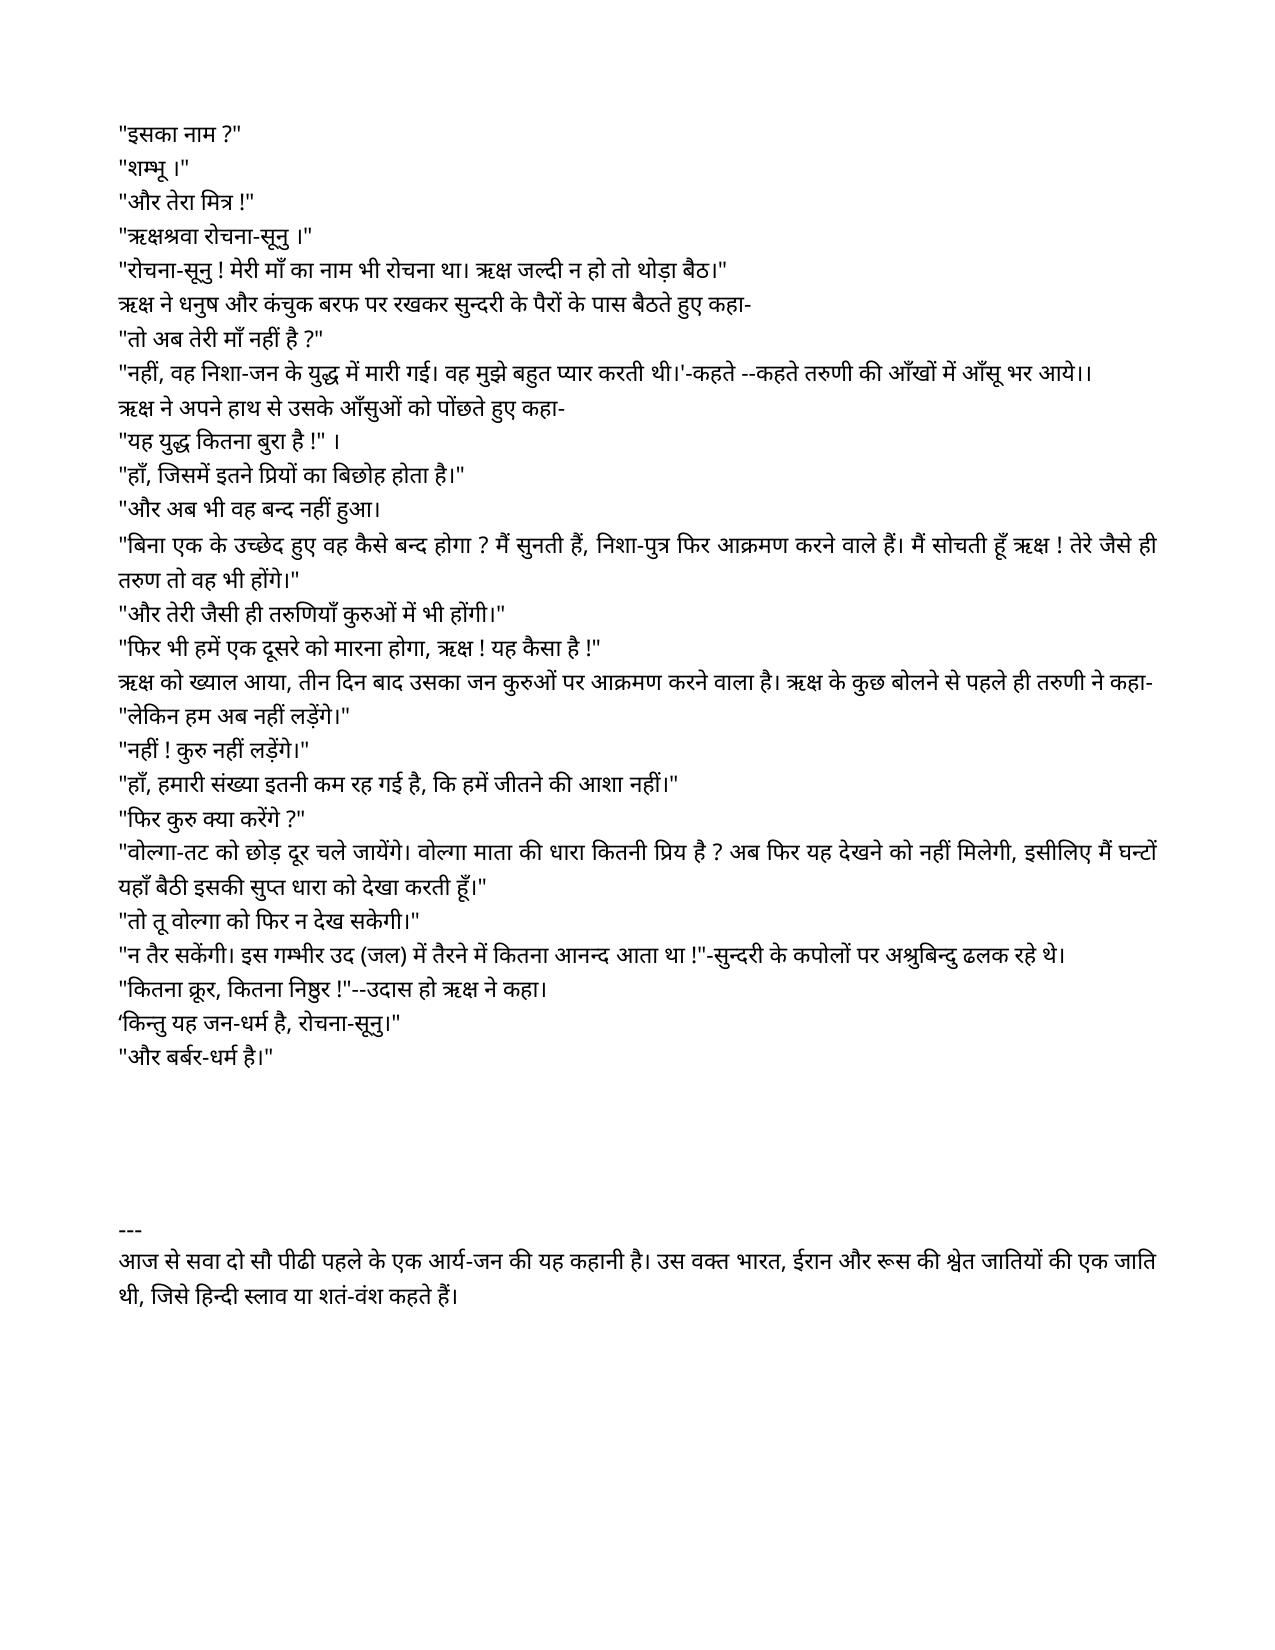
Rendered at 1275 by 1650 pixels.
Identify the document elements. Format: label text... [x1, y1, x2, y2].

text "हाँ, हमारी संख्या इतनी कम रह गई है, कि हमें जीतने की आशा नहीं।" [118, 768, 1157, 802]
text "नहीं, वह निशा-जन के युद्ध में मारी गई। वह मुझे बहुत प्यार करती थी।'-कहते --कहते तरुणी की आँखों में आँसू भर आये।। [118, 357, 1157, 391]
text ऋक्ष ने धनुष और कंचुक बरफ पर रखकर सुन्दरी के पैरों के पास बैठते हुए कहा- [118, 288, 1157, 323]
text "तो तू वोल्गा को फिर न देख सकेगी।" [118, 905, 1157, 939]
text ‘किन्तु यह जन-धर्म है, रोचना-सूनु।" [118, 1007, 1157, 1041]
text "न तैर सकेंगी। इस गम्भीर उद (जल) में तैरने में कितना आनन्द आता था !"-सुन्दरी के कपोलों पर अश्रुबिन्दु ढलक रहे थे। [118, 939, 1157, 973]
text "फिर भी हमें एक दूसरे को मारना होगा, ऋक्ष ! यह कैसा है !" [118, 632, 1157, 665]
text "लेकिन हम अब नहीं लड़ेंगे।" [118, 700, 1157, 734]
text "नहीं ! कुरु नहीं लड़ेंगे।" [118, 734, 1157, 768]
text ऋक्ष को ख्याल आया, तीन दिन बाद उसका जन कुरुओं पर आक्रमण करने वाला है। ऋक्ष के कुछ बोलने से पहले ही तरुणी ने कहा- [118, 665, 1157, 700]
text "हाँ, जिसमें इतने प्रियों का बिछोह होता है।" [118, 459, 1157, 493]
text "यह युद्ध कितना बुरा है !" । [118, 425, 1157, 459]
text "और तेरी जैसी ही तरुणियाँ कुरुओं में भी होंगी।" [118, 598, 1157, 632]
text "तो अब तेरी माँ नहीं है ?" [118, 323, 1157, 357]
text "इसका नाम ?" [118, 118, 1157, 152]
text "और बर्बर-धर्म है।" [118, 1041, 1157, 1075]
text "और अब भी वह बन्द नहीं हुआ। [118, 493, 1157, 527]
text "फिर कुरु क्या करेंगे ?" [118, 802, 1157, 836]
text "कितना क्रूर, कितना निष्ठुर !"--उदास हो ऋक्ष ने कहा। [118, 973, 1157, 1007]
text "शम्भू ।" [118, 152, 1157, 186]
text --- [118, 1211, 1157, 1245]
text ऋक्ष ने अपने हाथ से उसके आँसुओं को पोंछते हुए कहा- [118, 391, 1157, 425]
text आज से सवा दो सौ पीढी पहले के एक आर्य-जन की यह कहानी है। उस वक्त भारत, ईरान और रूस की श्वेत जातियों की एक जाति थी, जिसे हिन्दी स्लाव या शतं-वंश कहते हैं। [118, 1245, 1157, 1314]
text "रोचना-सूनु ! मेरी माँ का नाम भी रोचना था। ऋक्ष जल्दी न हो तो थोड़ा बैठ।" [118, 253, 1157, 288]
text "और तेरा मित्र !" [118, 186, 1157, 220]
text "ऋक्षश्रवा रोचना-सूनु ।" [118, 220, 1157, 253]
text "बिना एक के उच्छेद हुए वह कैसे बन्द होगा ? मैं सुनती हैं, निशा-पुत्र फिर आक्रमण करने वाले हैं। मैं सोचती हूँ ऋक्ष ! तेरे जैसे ही तरुण तो वह भी होंगे।" [118, 527, 1157, 598]
text "वोल्गा-तट को छोड़ दूर चले जायेंगे। वोल्गा माता की धारा कितनी प्रिय है ? अब फिर यह देखने को नहीं मिलेगी, इसीलिए मैं घन्टों यहाँ बैठी इसकी सुप्त धारा को देखा करती हूँ।" [118, 836, 1157, 905]
